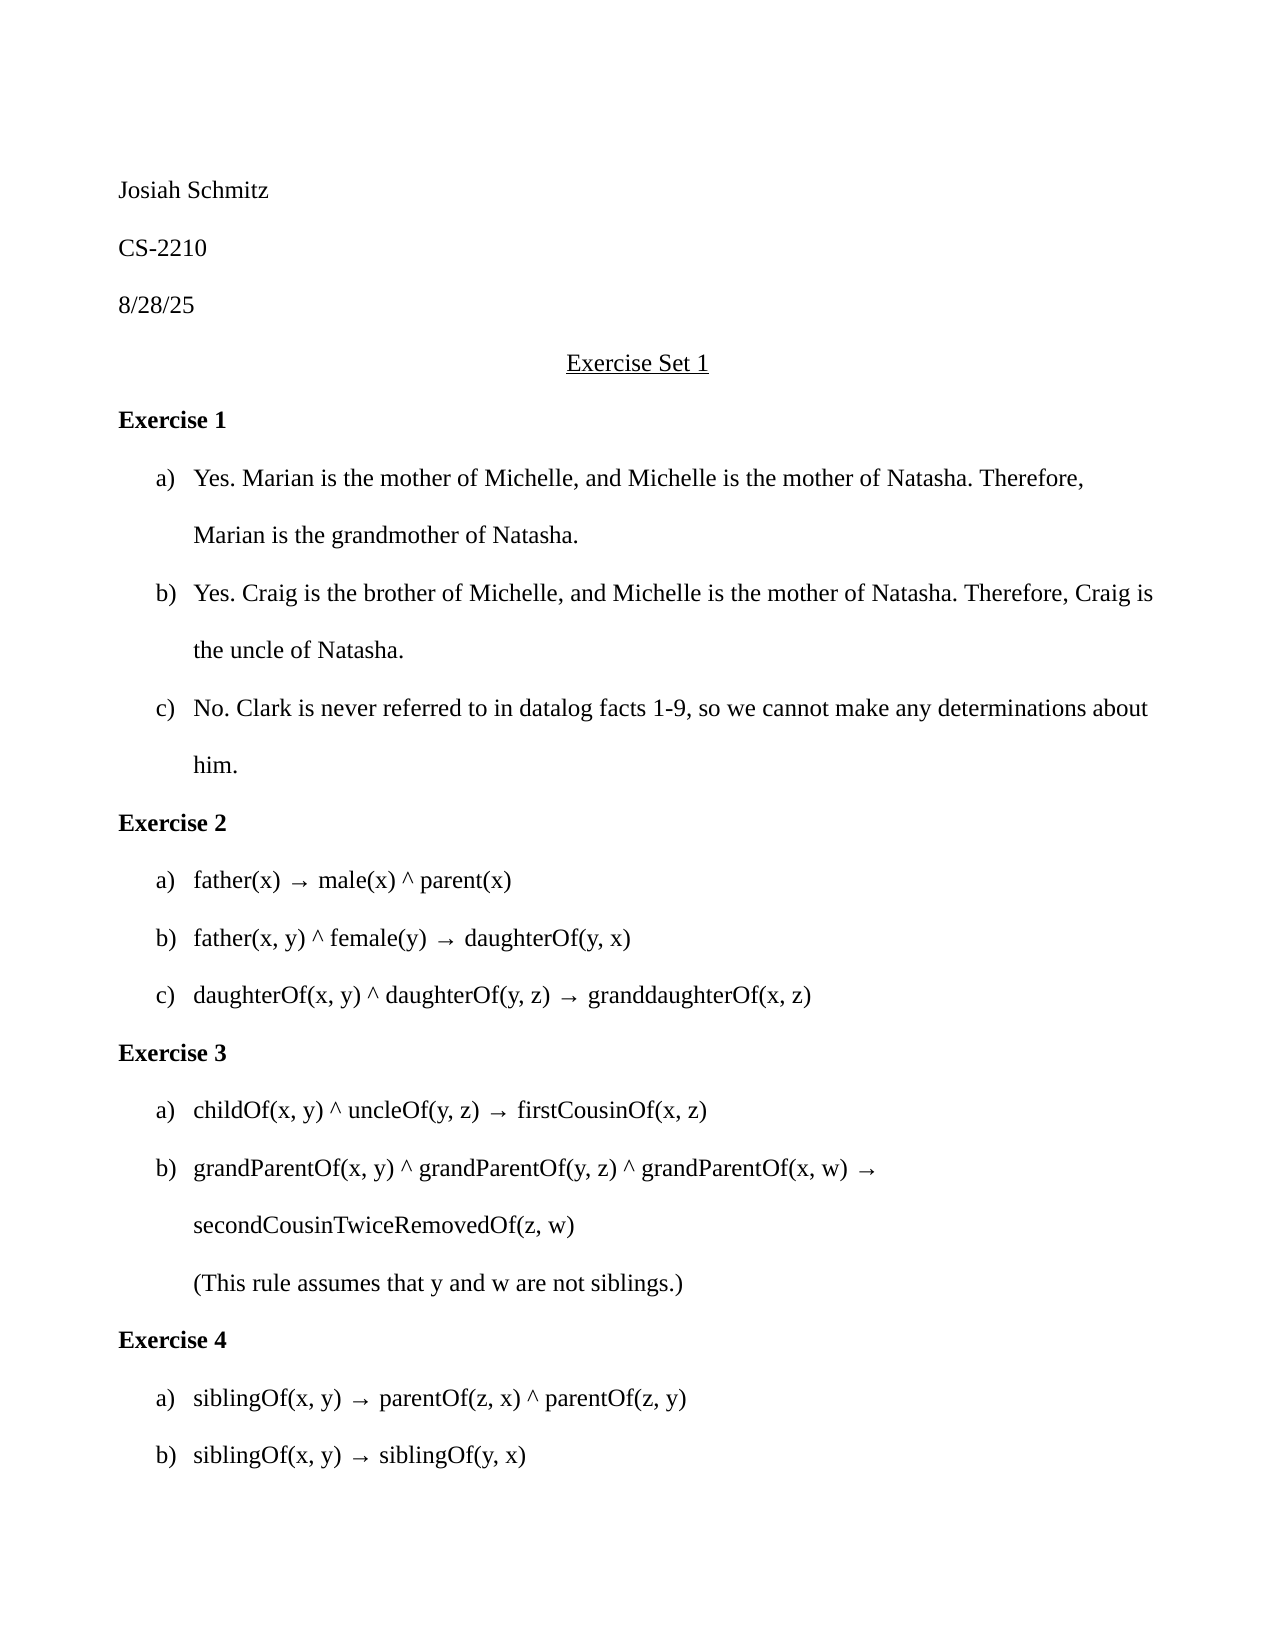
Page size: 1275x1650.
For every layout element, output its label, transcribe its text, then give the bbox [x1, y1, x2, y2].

list daughterOf(x, y) ^ daughterOf(y, z) → granddaughterOf(x, z) [156, 981, 1157, 1009]
list No. Clark is never referred to in datalog facts 1-9, so we cannot make any determinations about him. [156, 693, 1157, 779]
list siblingOf(x, y) → siblingOf(y, x) [156, 1441, 1157, 1469]
text Exercise Set 1 [118, 348, 1157, 377]
text CS-2210 [118, 233, 1157, 262]
text Josiah Schmitz [118, 176, 1157, 204]
list childOf(x, y) ^ uncleOf(y, z) → firstCousinOf(x, z) [156, 1096, 1157, 1124]
list Yes. Craig is the brother of Michelle, and Michelle is the mother of Natasha. Therefore, Craig is the uncle of Natasha. [156, 578, 1157, 664]
list Yes. Marian is the mother of Michelle, and Michelle is the mother of Natasha. Therefore, Marian is the grandmother of Natasha. [156, 463, 1157, 549]
list siblingOf(x, y) → parentOf(z, x) ^ parentOf(z, y) [156, 1383, 1157, 1412]
text Exercise 4 [118, 1326, 1157, 1354]
text Exercise 2 [118, 808, 1157, 837]
list grandParentOf(x, y) ^ grandParentOf(y, z) ^ grandParentOf(x, w) → secondCousinTwiceRemovedOf(z, w) [156, 1153, 1157, 1239]
text Exercise 3 [118, 1038, 1157, 1067]
text 8/28/25 [118, 291, 1157, 319]
list father(x, y) ^ female(y) → daughterOf(y, x) [156, 923, 1157, 952]
list (This rule assumes that y and w are not siblings.) [156, 1268, 1157, 1297]
text Exercise 1 [118, 406, 1157, 434]
list father(x) → male(x) ^ parent(x) [156, 866, 1157, 894]
